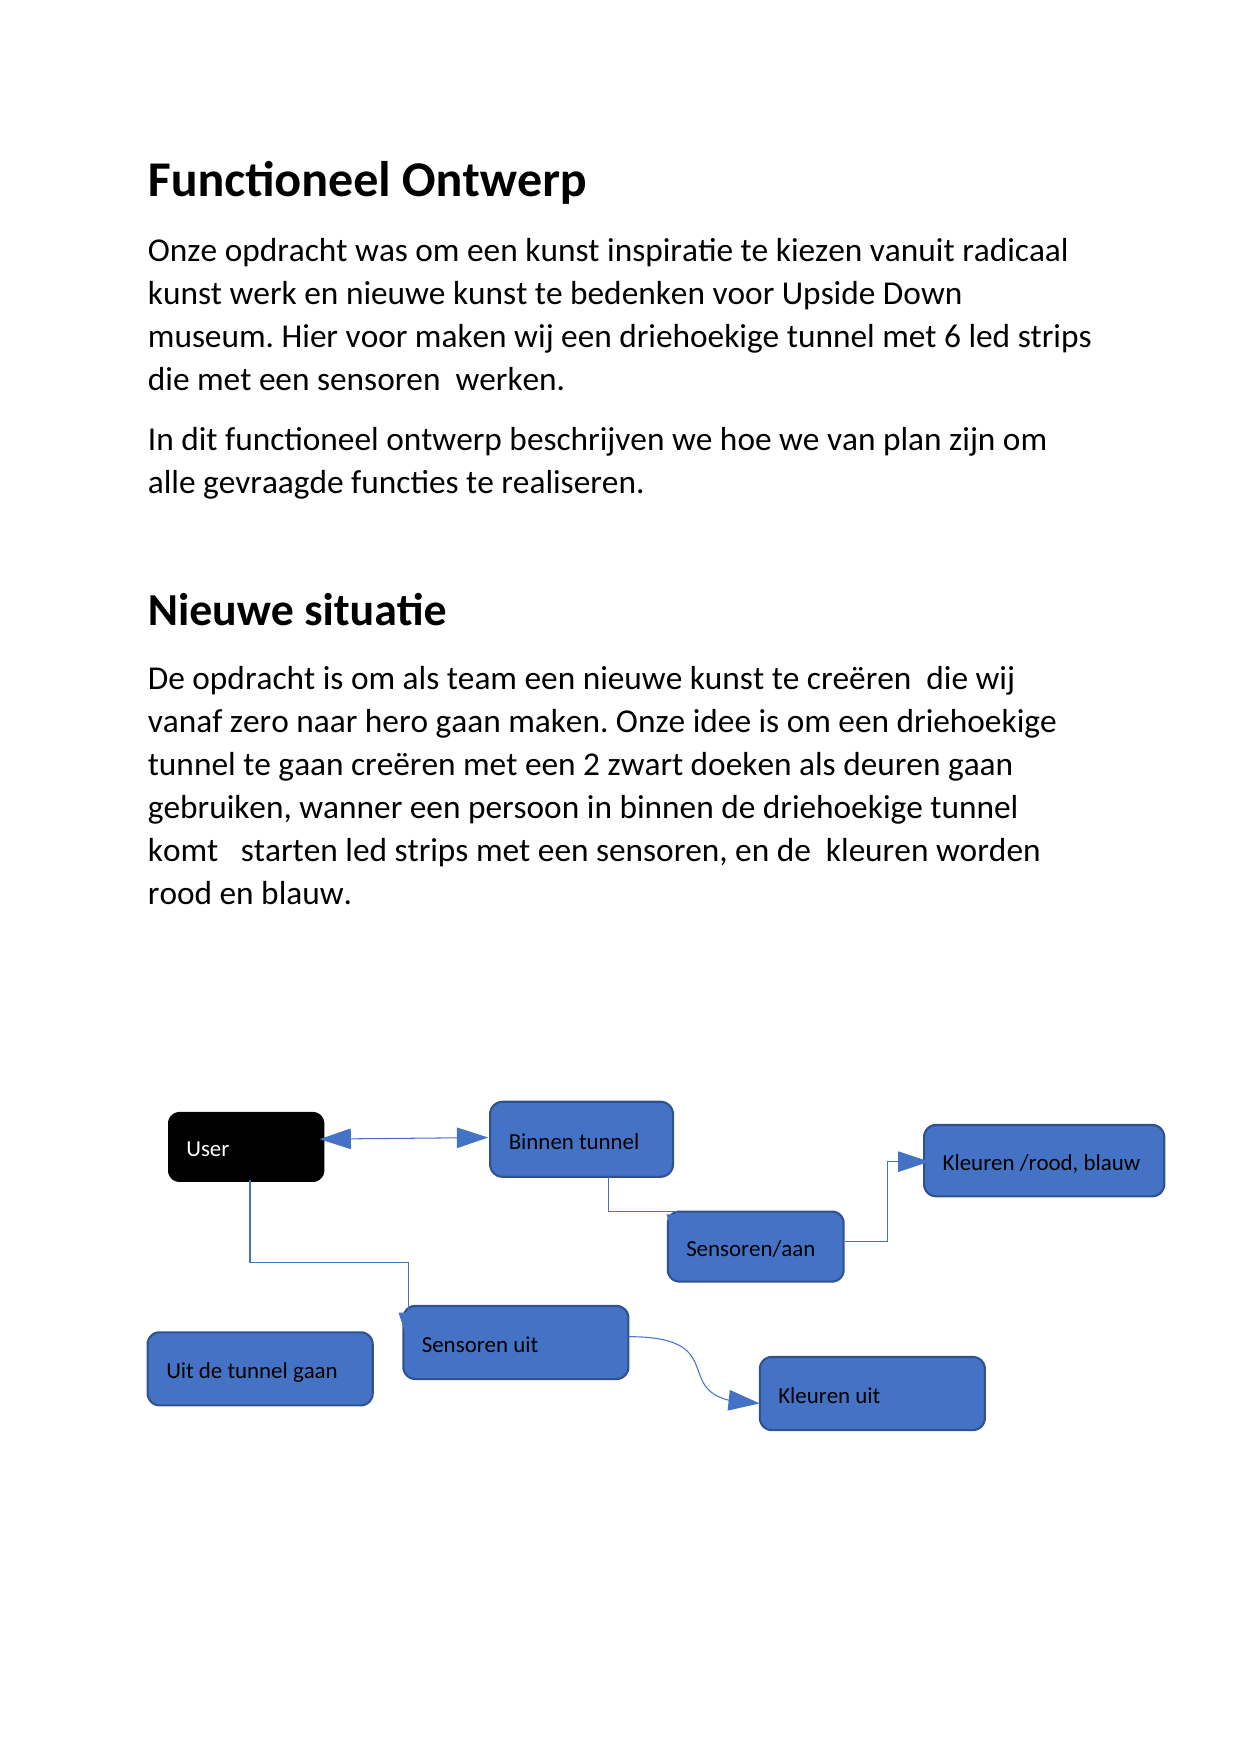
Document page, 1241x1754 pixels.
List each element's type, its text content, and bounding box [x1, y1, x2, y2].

text Functioneel Ontwerp [148, 148, 1093, 209]
text Nieuwe situatie [148, 581, 1093, 637]
text De opdracht is om als team een nieuwe kunst te creëren die wij vanaf zero naar hero gaan maken. Onze idee is om een driehoekige tunnel te gaan creëren met een 2 zwart doeken als deuren gaan gebruiken, wanner een persoon in binnen de driehoekige tunnel komt starten led strips met een sensoren, en de kleuren worden rood en blauw. [148, 657, 1093, 913]
text In dit functioneel ontwerp beschrijven we hoe we van plan zijn om alle gevraagde functies te realiseren. [148, 418, 1093, 502]
text Onze opdracht was om een kunst inspiratie te kiezen vanuit radicaal kunst werk en nieuwe kunst te bedenken voor Upside Down museum. Hier voor maken wij een driehoekige tunnel met 6 led strips die met een sensoren werken. [148, 229, 1093, 399]
